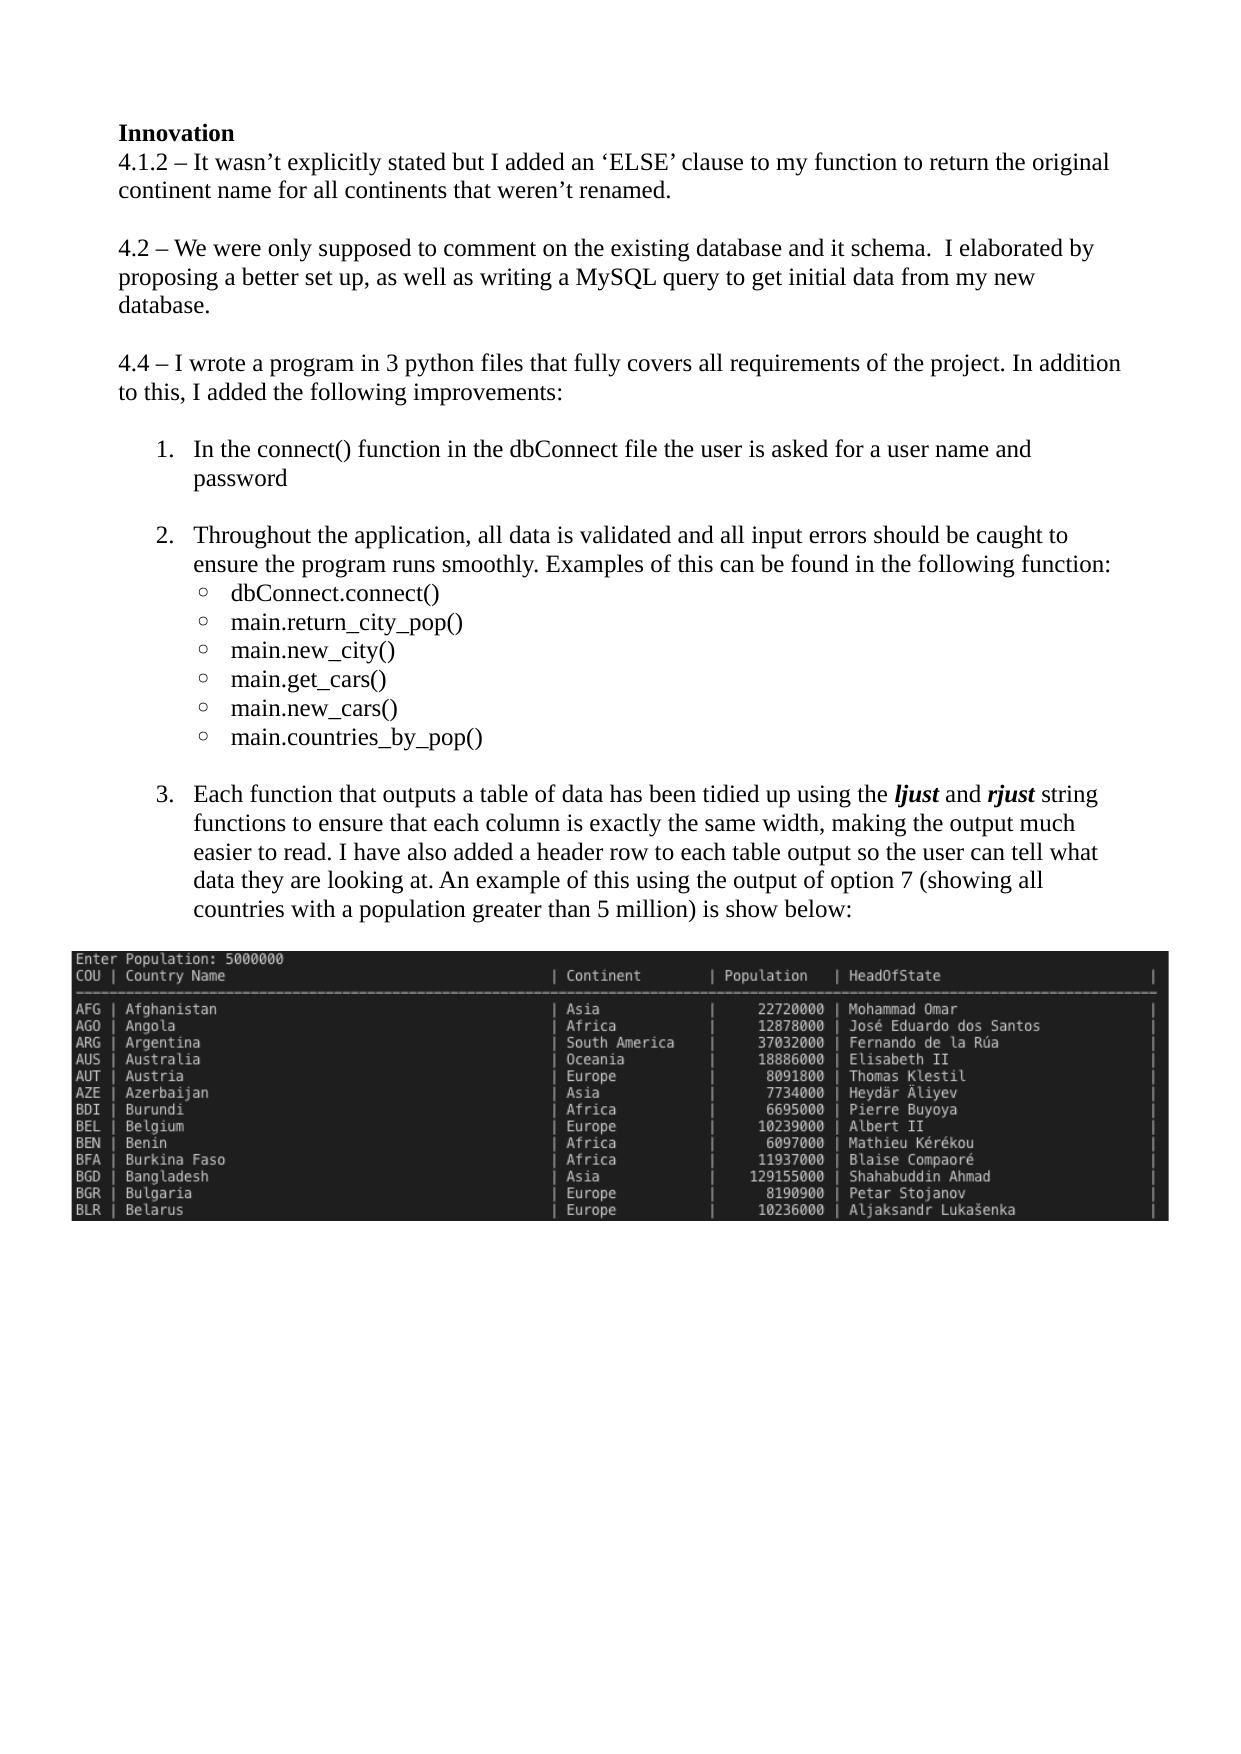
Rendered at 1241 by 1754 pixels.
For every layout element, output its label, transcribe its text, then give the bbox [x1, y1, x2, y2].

list dbConnect.connect() [193, 578, 1122, 607]
list main.get_cars() [193, 664, 1122, 693]
text 4.1.2 – It wasn’t explicitly stated but I added an ‘ELSE’ clause to my function to return the original continent name for all continents that weren’t renamed. [118, 147, 1122, 204]
list Throughout the application, all data is validated and all input errors should be caught to ensure the program runs smoothly. Examples of this can be found in the following function: [156, 521, 1122, 578]
list main.new_cars() [193, 693, 1122, 722]
list main.new_city() [193, 636, 1122, 664]
list Each function that outputs a table of data has been tidied up using the ljust and rjust string functions to ensure that each column is exactly the same width, making the output much easier to read. I have also added a header row to each table output so the user can tell what data they are looking at. An example of this using the output of option 7 (showing all countries with a population greater than 5 million) is show below: [156, 779, 1122, 923]
list main.countries_by_pop() [193, 722, 1122, 751]
text Innovation [118, 118, 1122, 147]
list In the connect() function in the dbConnect file the user is asked for a user name and password [156, 434, 1122, 492]
list main.return_city_pop() [193, 607, 1122, 636]
text 4.4 – I wrote a program in 3 python files that fully covers all requirements of the project. In addition to this, I added the following improvements: [118, 348, 1122, 406]
picture [71, 951, 1169, 1221]
text 4.2 – We were only supposed to comment on the existing database and it schema. I elaborated by proposing a better set up, as well as writing a MySQL query to get initial data from my new database. [118, 233, 1122, 319]
